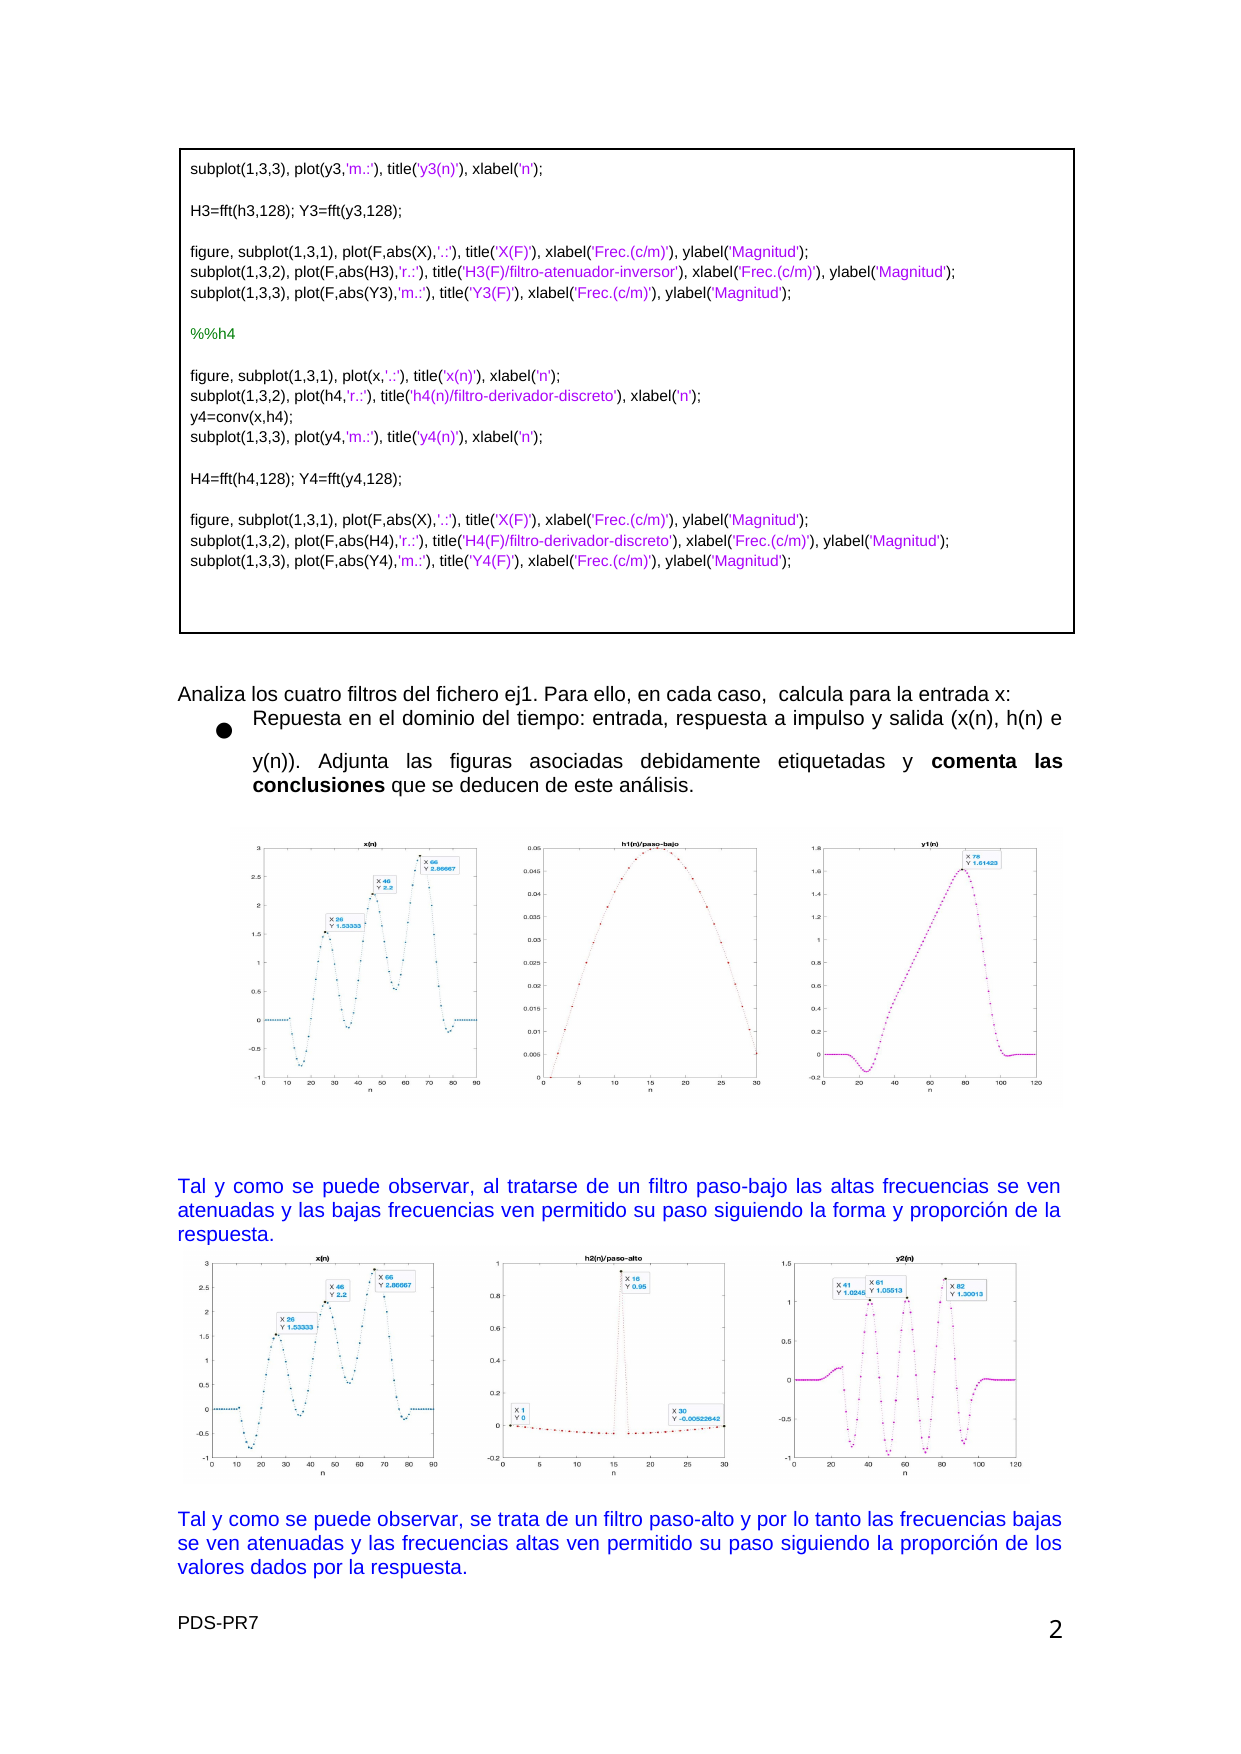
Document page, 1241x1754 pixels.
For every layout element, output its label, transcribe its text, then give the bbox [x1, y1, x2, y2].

subtitle Repuesta en el dominio del tiempo: entrada, respuesta a impulso y salida (x(n), h(n) e y(n)). Adjunta las figuras asociadas debidamente etiquetadas y comenta las conclusiones que se deducen de este análisis. [215, 706, 1063, 796]
subtitle Tal y como se puede observar, se trata de un filtro paso-alto y por lo tanto las frecuencias bajas se ven atenuadas y las frecuencias altas ven permitido su paso siguiendo la proporción de los valores dados por la respuesta. [177, 1507, 1063, 1579]
picture [183, 1245, 1031, 1484]
table_header subplot(1,3,3), plot(y3,'m.:'), title('y3(n)'), xlabel('n'); H3=fft(h3,128); Y3=fft(y3,128); figure, subplot(1,3,1), plot(F,abs(X),'.:'), title('X(F)'), xlabel('Frec.(c/m)'), ylabel('Magnitud'); subplot(1,3,2), plot(F,abs(H3),'r.:'), title('H3(F)/filtro-atenuador-inversor'), xlabel('Frec.(c/m)'), ylabel('Magnitud'); subplot(1,3,3), plot(F,abs(Y3),'m.:'), title('Y3(F)'), xlabel('Frec.(c/m)'), ylabel('Magnitud'); %%h4 figure, subplot(1,3,1), plot(x,'.:'), title('x(n)'), xlabel('n'); subplot(1,3,2), plot(h4,'r.:'), title('h4(n)/filtro-derivador-discreto'), xlabel('n'); y4=conv(x,h4); subplot(1,3,3), plot(y4,'m.:'), title('y4(n)'), xlabel('n'); H4=fft(h4,128); Y4=fft(y4,128); figure, subplot(1,3,1), plot(F,abs(X),'.:'), title('X(F)'), xlabel('Frec.(c/m)'), ylabel('Magnitud'); subplot(1,3,2), plot(F,abs(H4),'r.:'), title('H4(F)/filtro-derivador-discreto'), xlabel('Frec.(c/m)'), ylabel('Magnitud'); subplot(1,3,3), plot(F,abs(Y4),'m.:'), title('Y4(F)'), xlabel('Frec.(c/m)'), ylabel('Magnitud'); [181, 150, 1073, 632]
subtitle Analiza los cuatro filtros del fichero ej1. Para ello, en cada caso, calcula para la entrada x: [177, 682, 1063, 706]
subtitle Tal y como se puede observar, al tratarse de un filtro paso-bajo las altas frecuencias se ven atenuadas y las bajas frecuencias ven permitido su paso siguiendo la forma y proporción de la respuesta. [177, 1174, 1063, 1246]
picture [230, 827, 1064, 1108]
